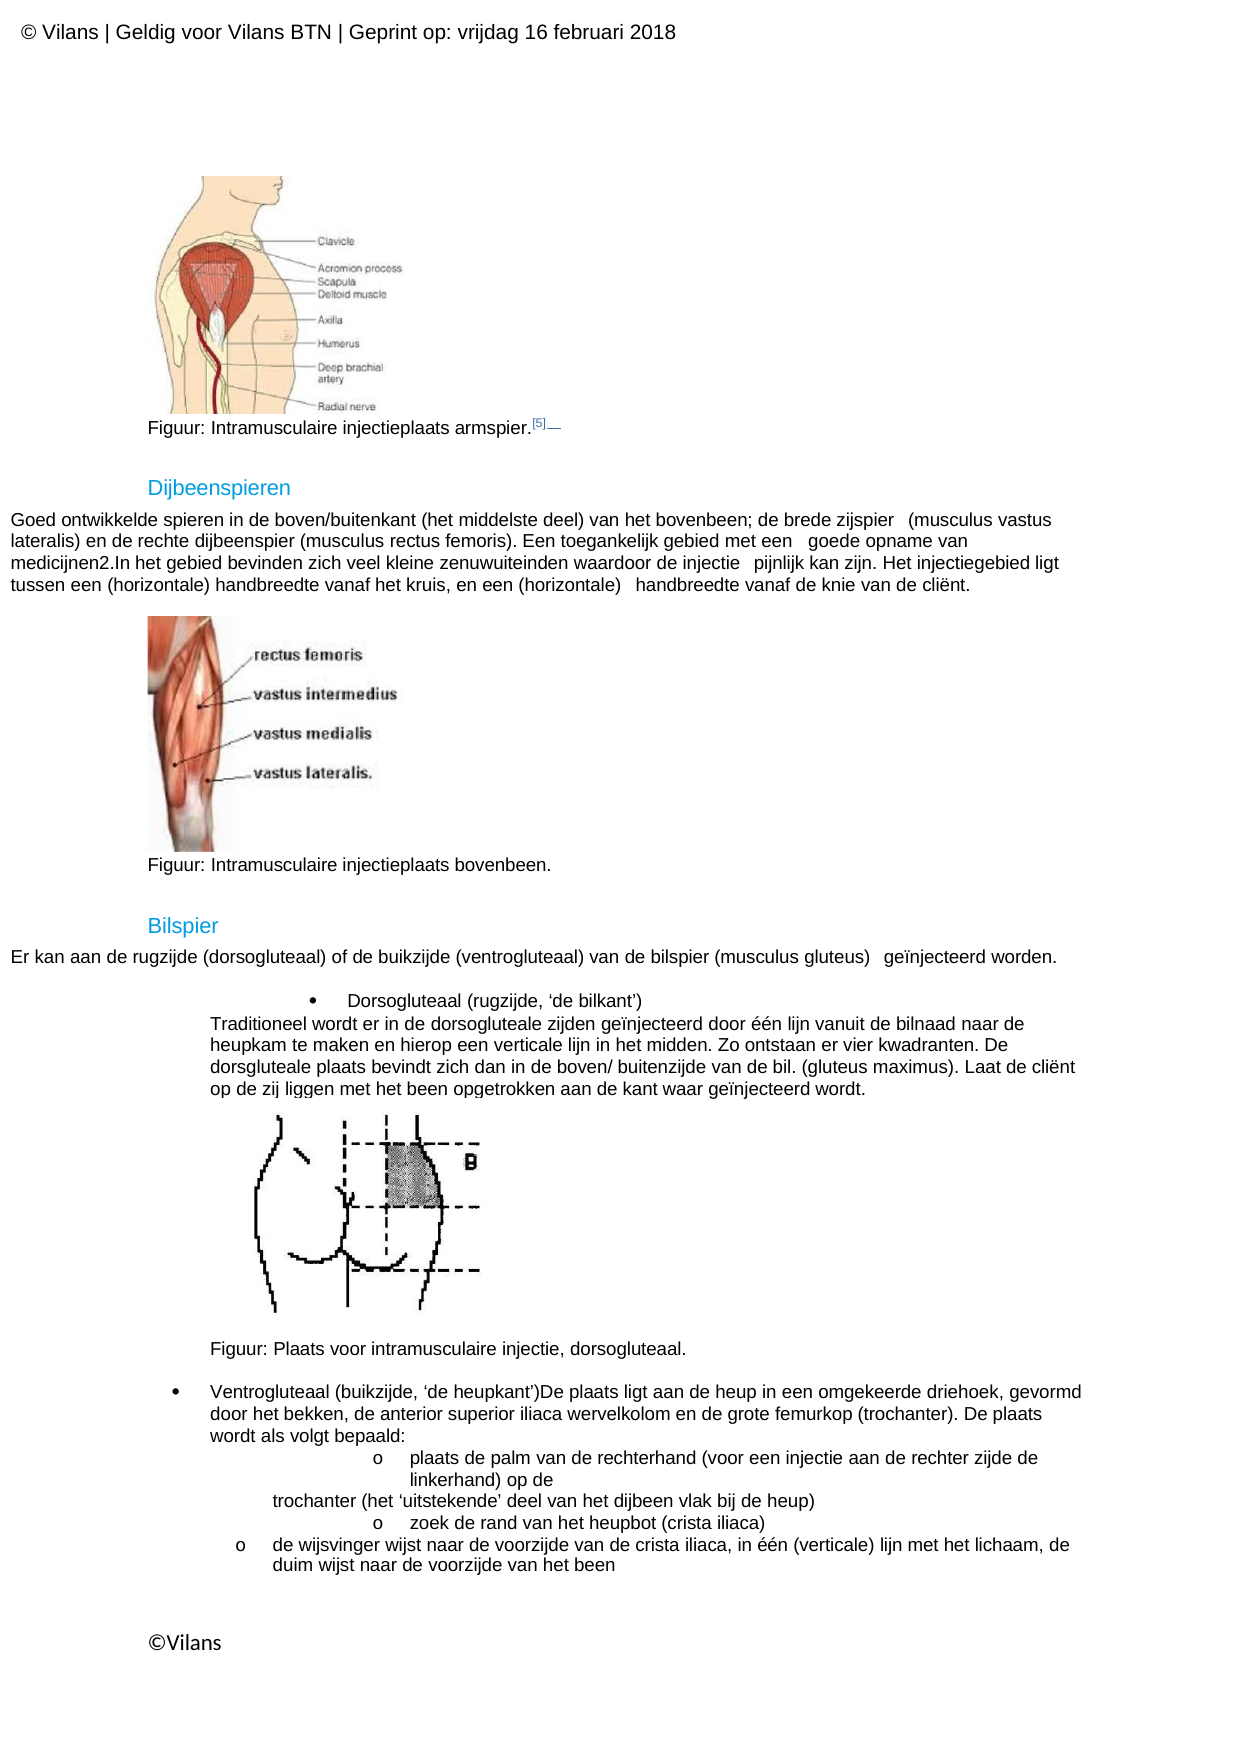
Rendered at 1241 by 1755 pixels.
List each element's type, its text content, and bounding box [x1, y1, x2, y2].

subtitle Dijbeenspieren [147, 475, 1099, 500]
list zoek de rand van het heupbot (crista iliaca) [372, 1512, 1099, 1534]
text Traditioneel wordt er in de dorsogluteale zijden geïnjecteerd door één lijn vanuit de bilnaad naar de heupkam te maken en hierop een verticale lijn in het midden. Zo ontstaan er vier kwadranten. De dorsgluteale plaats bevindt zich dan in de boven/ buitenzijde van de bil. (gluteus maximus). Laat de cliënt op de zij liggen met het been opgetrokken aan de kant waar geïnjecteerd wordt. [210, 1012, 1089, 1099]
subtitle Bilspier [147, 913, 1099, 938]
list Dorsogluteaal (rugzijde, ‘de bilkant’) [309, 989, 1099, 1012]
text Er kan aan de rugzijde (dorsogluteaal) of de buikzijde (ventrogluteaal) van de bilspier (musculus gluteus) geïnjecteerd worden. [10, 946, 1089, 968]
list de wijsvinger wijst naar de voorzijde van de crista iliaca, in één (verticale) lijn met het lichaam, de duim wijst naar de voorzijde van het been [235, 1534, 1077, 1576]
text Figuur: Intramusculaire injectieplaats bovenbeen. [147, 854, 1099, 876]
list plaats de palm van de rechterhand (voor een injectie aan de rechter zijde de linkerhand) op de [372, 1446, 1099, 1491]
text Figuur: Plaats voor intramusculaire injectie, dorsogluteaal. [210, 1338, 1099, 1359]
text Figuur: Intramusculaire injectieplaats armspier.[5] [147, 415, 1099, 438]
text Goed ontwikkelde spieren in de boven/buitenkant (het middelste deel) van het bovenbeen; de brede zijspier (musculus vastus lateralis) en de rechte dijbeenspier (musculus rectus femoris). Een toegankelijk gebied met een goede opname van medicijnen2.In het gebied bevinden zich veel kleine zenuwuiteinden waardoor de injectie pijnlijk kan zijn. Het injectiegebied ligt tussen een (horizontale) handbreedte vanaf het kruis, en een (horizontale) handbreedte vanaf de knie van de cliënt. [10, 508, 1086, 595]
list Ventrogluteaal (buikzijde, ‘de heupkant’)De plaats ligt aan de heup in een omgekeerde driehoek, gevormd door het bekken, de anterior superior iliaca wervelkolom en de grote femurkop (trochanter). De plaats wordt als volgt bepaald: [172, 1381, 1089, 1446]
text trochanter (het ‘uitstekende’ deel van het dijbeen vlak bij de heup) [272, 1491, 1099, 1512]
